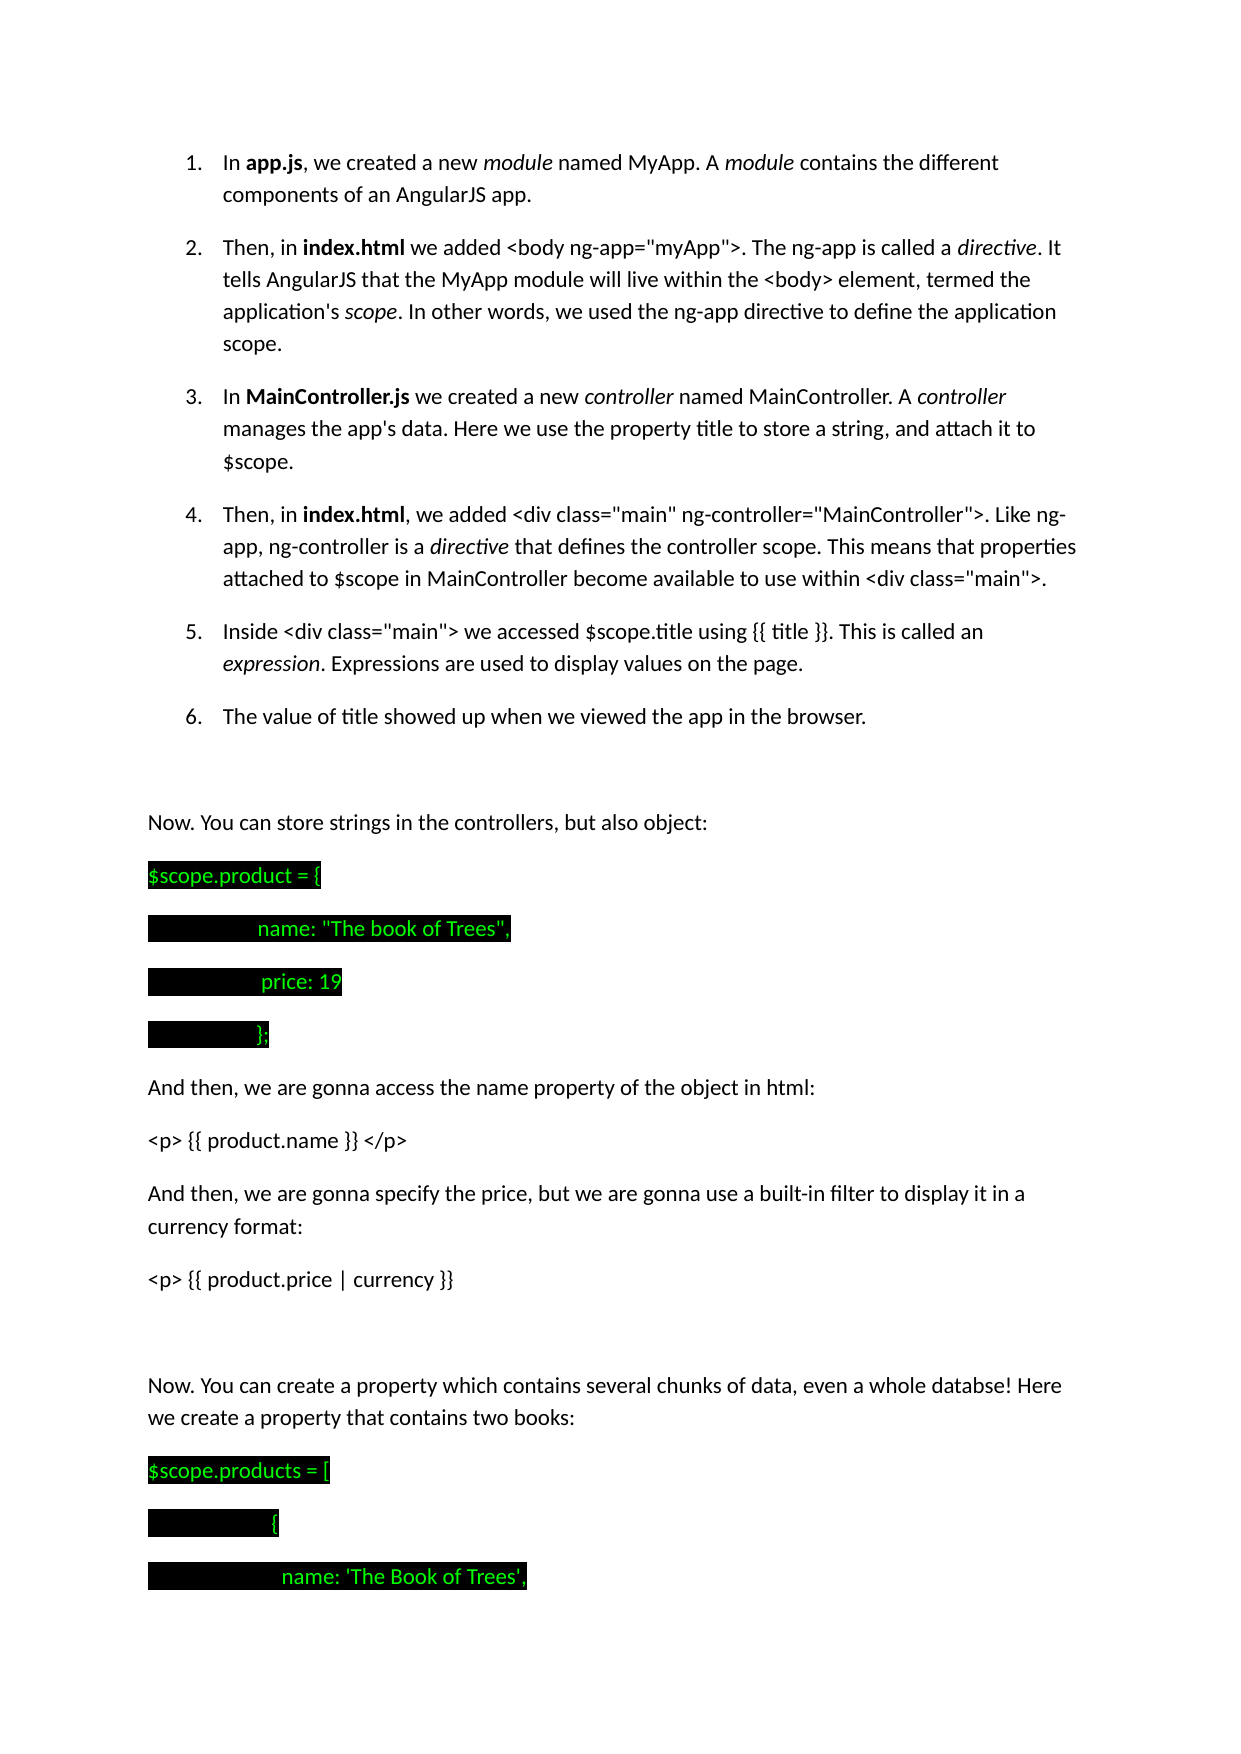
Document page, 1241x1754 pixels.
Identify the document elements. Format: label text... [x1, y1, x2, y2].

list In MainController.js we created a new controller named MainController. A controller manages the app's data. Here we use the property title to store a string, and attach it to $scope. [185, 382, 1093, 475]
text }; [148, 1021, 1093, 1048]
list In app.js, we created a new module named MyApp. A module contains the different components of an AngularJS app. [185, 148, 1093, 208]
text <p> {{ product.name }} </p> [148, 1127, 1093, 1154]
text name: 'The Book of Trees', [148, 1562, 1093, 1590]
list Then, in index.html, we added <div class="main" ng-controller="MainController">. Like ng-app, ng-controller is a directive that defines the controller scope. This means that properties attached to $scope in MainController become available to use within <div class="main">. [185, 500, 1093, 592]
list Inside <div class="main"> we accessed $scope.title using {{ title }}. This is called an expression. Expressions are used to display values on the page. [185, 617, 1093, 677]
text <p> {{ product.price | currency }} [148, 1265, 1093, 1293]
text Now. You can create a property which contains several chunks of data, even a whole databse! Here we create a property that contains two books: [148, 1371, 1093, 1431]
text And then, we are gonna access the name property of the object in html: [148, 1073, 1093, 1102]
text Now. You can store strings in the controllers, but also object: [148, 808, 1093, 836]
text name: "The book of Trees", [148, 914, 1093, 942]
text { [148, 1509, 1093, 1537]
text $scope.product = { [148, 861, 1093, 889]
text And then, we are gonna specify the price, but we are gonna use a built-in filter to display it in a currency format: [148, 1179, 1093, 1240]
list The value of title showed up when we viewed the app in the browser. [185, 702, 1093, 730]
text $scope.products = [ [148, 1456, 1093, 1484]
list Then, in index.html we added <body ng-app="myApp">. The ng-app is called a directive. It tells AngularJS that the MyApp module will live within the <body> element, termed the application's scope. In other words, we used the ng-app directive to define the application scope. [185, 233, 1093, 357]
text price: 19 [148, 967, 1093, 996]
